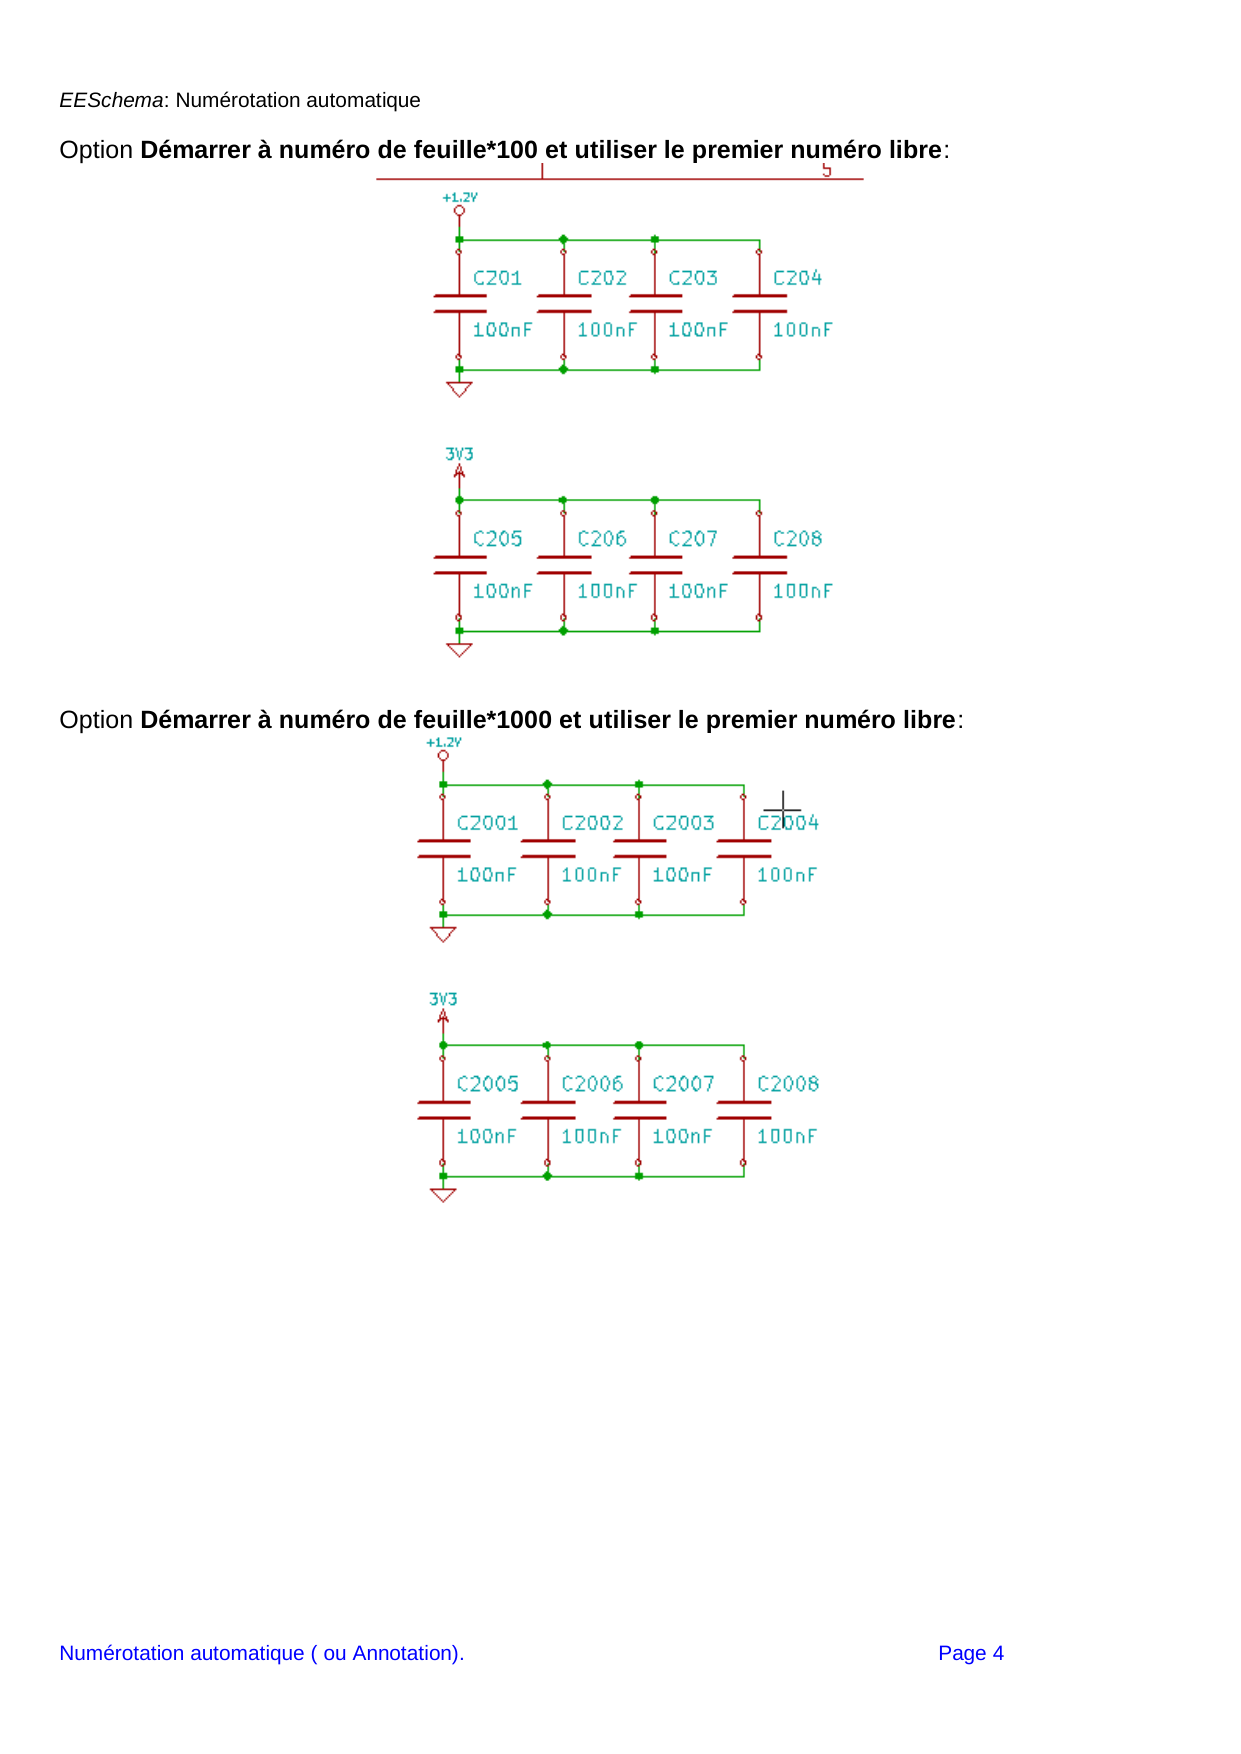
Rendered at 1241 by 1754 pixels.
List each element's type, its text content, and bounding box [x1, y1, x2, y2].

text Option Démarrer à numéro de feuille*1000 et utiliser le premier numéro libre: [59, 706, 1181, 734]
picture [376, 163, 864, 678]
text Option Démarrer à numéro de feuille*100 et utiliser le premier numéro libre: [59, 136, 1181, 164]
picture [402, 733, 839, 1217]
